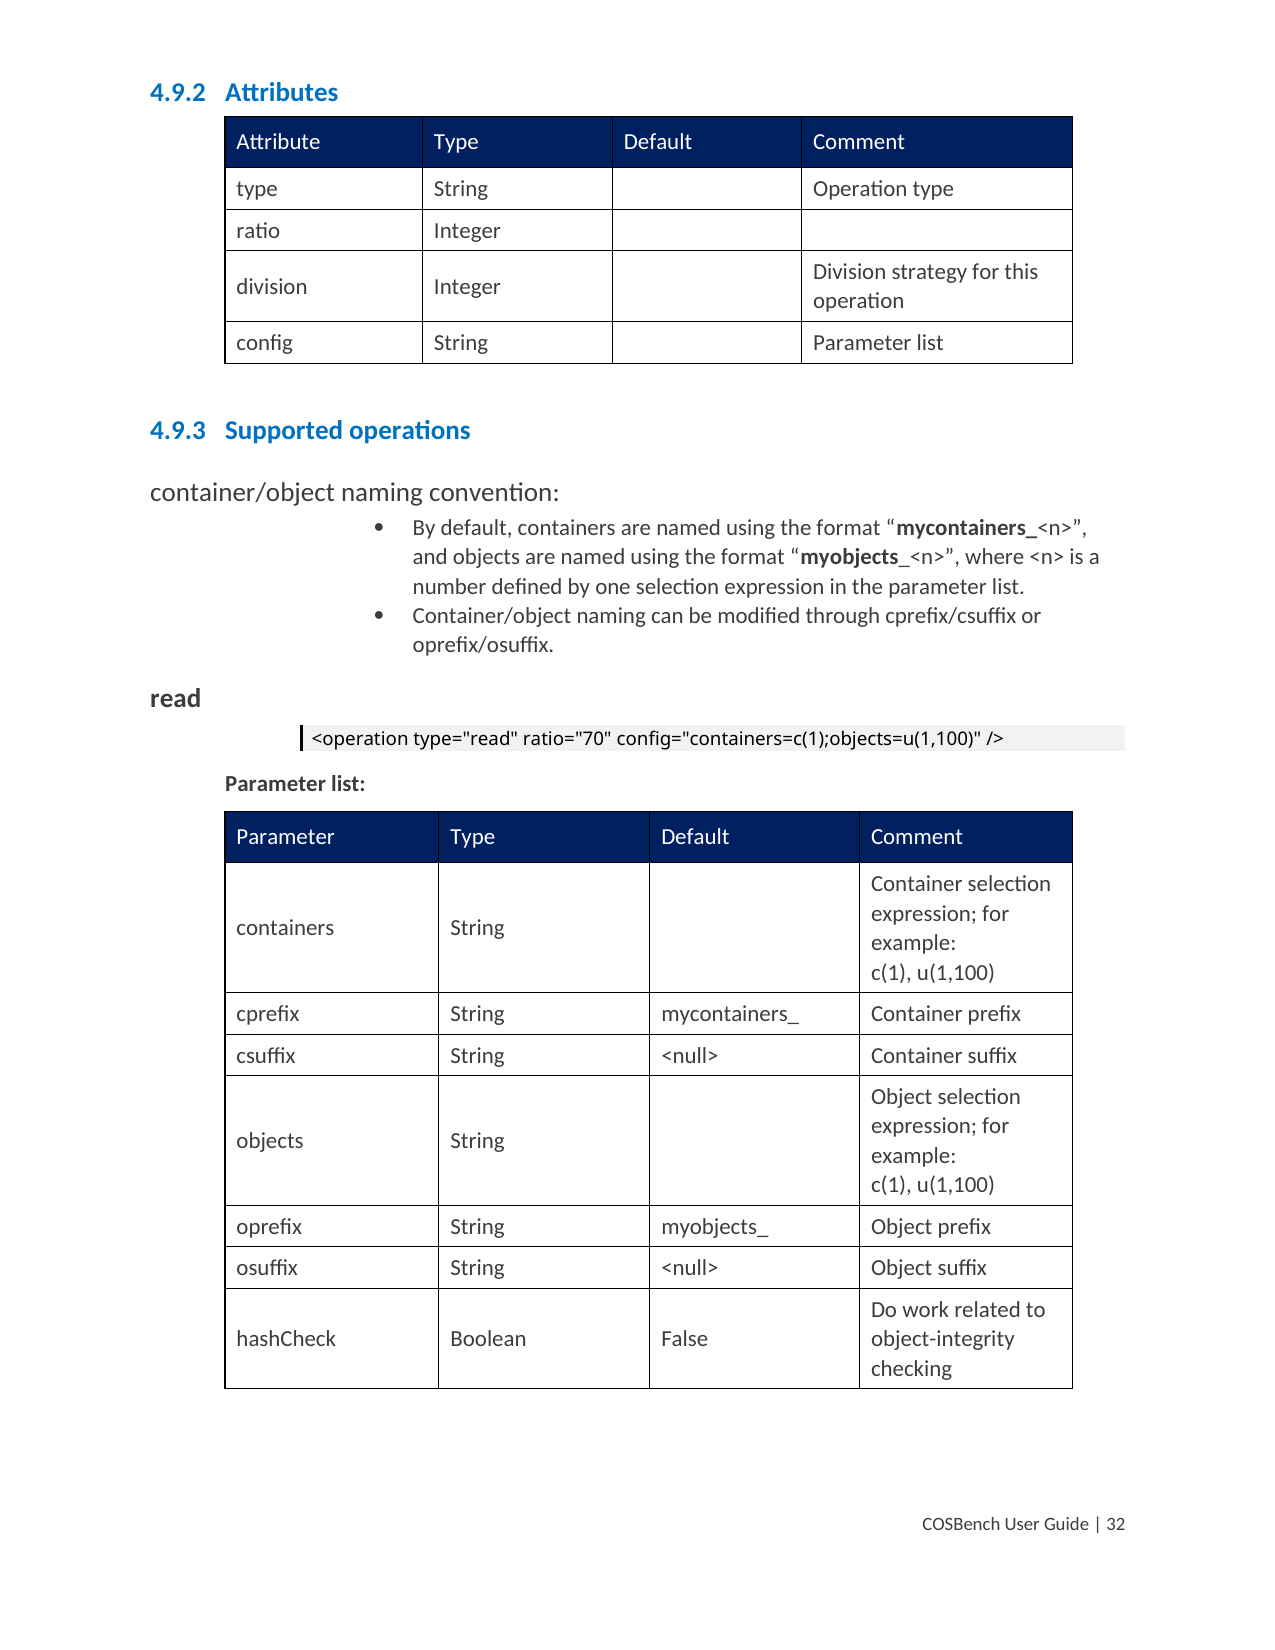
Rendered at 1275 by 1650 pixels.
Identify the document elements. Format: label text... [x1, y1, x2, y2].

table_cell Integer [423, 251, 612, 321]
table_cell myobjects_ [650, 1206, 859, 1246]
table_cell [650, 1076, 859, 1205]
table_cell csuffix [226, 1035, 438, 1075]
table_header Default [650, 812, 859, 862]
table_cell hashCheck [226, 1289, 438, 1388]
table_cell False [650, 1289, 859, 1388]
table_cell Container selection expression; for example: c(1), u(1,100) [860, 863, 1072, 992]
table_cell Container prefix [860, 993, 1072, 1033]
table_header Type [423, 117, 612, 167]
table_header Parameter [226, 812, 438, 862]
table_cell Object prefix [860, 1206, 1072, 1246]
table_cell osuffix [226, 1247, 438, 1288]
subtitle Supported operations [150, 413, 1125, 447]
table_cell [802, 210, 1072, 250]
table_cell String [439, 1035, 649, 1075]
table_cell Integer [423, 210, 612, 250]
table_header Type [439, 812, 649, 862]
table_header Default [613, 117, 801, 167]
table_cell [650, 863, 859, 992]
table_cell [613, 251, 801, 321]
table_header Comment [860, 812, 1072, 862]
table_cell Division strategy for this operation [802, 251, 1072, 321]
table_cell division [226, 251, 422, 321]
table_cell Object suffix [860, 1247, 1072, 1288]
table_cell String [439, 1247, 649, 1288]
table_cell config [226, 322, 422, 362]
table_cell String [439, 993, 649, 1033]
table_cell objects [226, 1076, 438, 1205]
table_cell Boolean [439, 1289, 649, 1388]
table_cell [613, 210, 801, 250]
table_cell String [423, 168, 612, 208]
table_cell <null> [650, 1247, 859, 1288]
table_cell String [439, 1206, 649, 1246]
table_cell oprefix [226, 1206, 438, 1246]
subtitle Attributes [150, 75, 1125, 108]
table_cell <null> [650, 1035, 859, 1075]
table_cell ratio [226, 210, 422, 250]
table_cell String [439, 863, 649, 992]
table_cell type [226, 168, 422, 208]
subtitle read [150, 681, 1125, 714]
table_cell cprefix [226, 993, 438, 1033]
table_cell Container suffix [860, 1035, 1072, 1075]
subtitle container/object naming convention: [150, 475, 1125, 508]
table_cell [613, 322, 801, 362]
list Container/object naming can be modified through cprefix/csuffix or oprefix/osuffix. [375, 601, 1125, 659]
table_header Comment [802, 117, 1072, 167]
text Parameter list: [225, 769, 1125, 797]
table_cell mycontainers_ [650, 993, 859, 1033]
table_cell Object selection expression; for example: c(1), u(1,100) [860, 1076, 1072, 1205]
table_cell String [423, 322, 612, 362]
table_cell containers [226, 863, 438, 992]
table_cell Operation type [802, 168, 1072, 208]
table_header Attribute [226, 117, 422, 167]
table_cell String [439, 1076, 649, 1205]
text <operation type="read" ratio="70" config="containers=c(1);objects=u(1,100)" /> [303, 725, 1125, 751]
table_cell [613, 168, 801, 208]
table_cell Parameter list [802, 322, 1072, 362]
list By default, containers are named using the format “mycontainers_<n>”, and objects are named using the format “myobjects_<n>”, where <n> is a number defined by one selection expression in the parameter list. [375, 513, 1125, 600]
table_cell Do work related to object-integrity checking [860, 1289, 1072, 1388]
